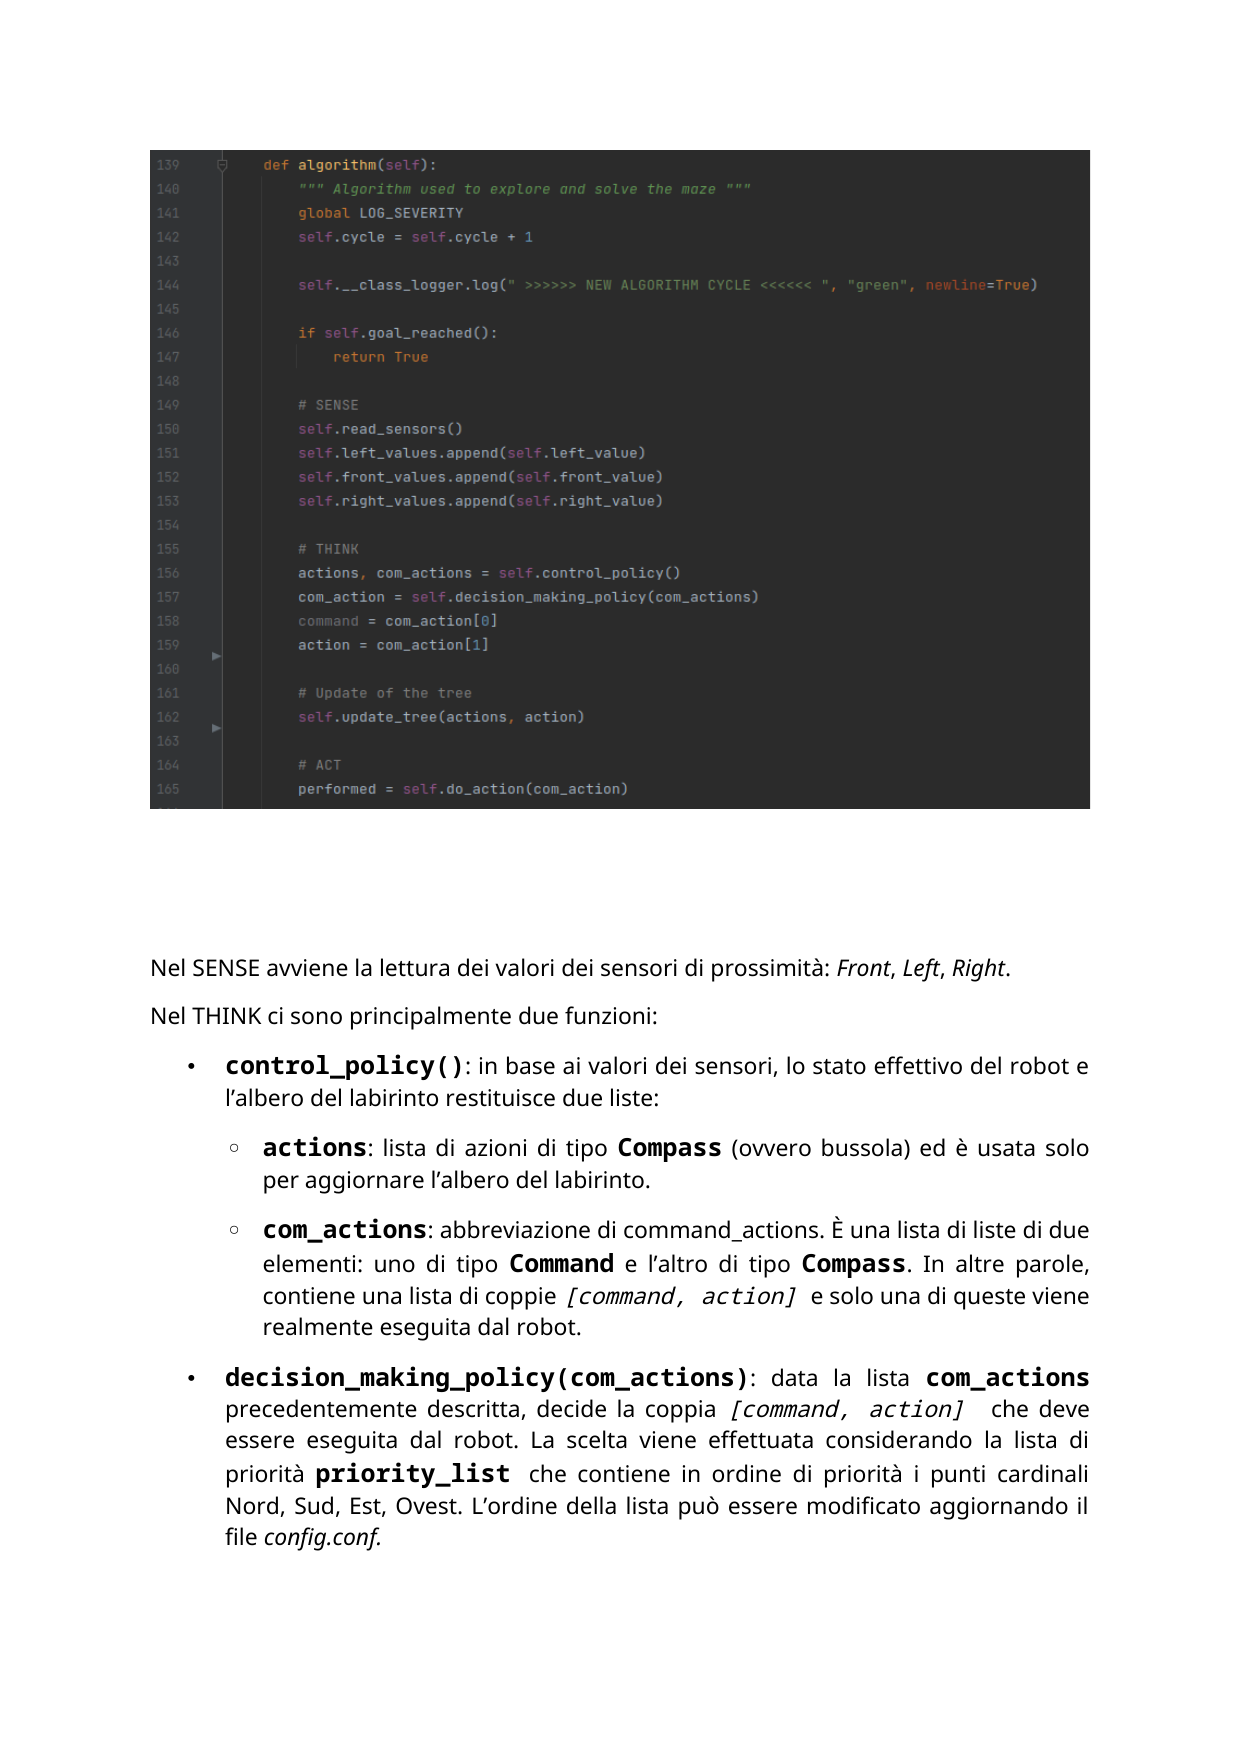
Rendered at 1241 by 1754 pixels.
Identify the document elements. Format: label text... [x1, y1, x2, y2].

list com_actions: abbreviazione di command_actions. È una lista di liste di due elementi: uno di tipo Command e l’altro di tipo Compass. In altre parole, contiene una lista di coppie [command, action] e solo una di queste viene realmente eseguita dal robot. [225, 1212, 1090, 1342]
text Nel SENSE avviene la lettura dei valori dei sensori di prossimità: Front, Left, Right. [150, 952, 1090, 983]
text Nel THINK ci sono principalmente due funzioni: [150, 1000, 1090, 1031]
list control_policy(): in base ai valori dei sensori, lo stato effettivo del robot e l’albero del labirinto restituisce due liste: [187, 1048, 1090, 1113]
list actions: lista di azioni di tipo Compass (ovvero bussola) ed è usata solo per aggiornare l’albero del labirinto. [225, 1130, 1090, 1195]
picture [150, 150, 1091, 809]
list decision_making_policy(com_actions): data la lista com_actions precedentemente descritta, decide la coppia [command, action] che deve essere eseguita dal robot. La scelta viene effettuata considerando la lista di priorità priority_list che contiene in ordine di priorità i punti cardinali Nord, Sud, Est, Ovest. L’ordine della lista può essere modificato aggiornando il file config.conf. [187, 1359, 1090, 1552]
